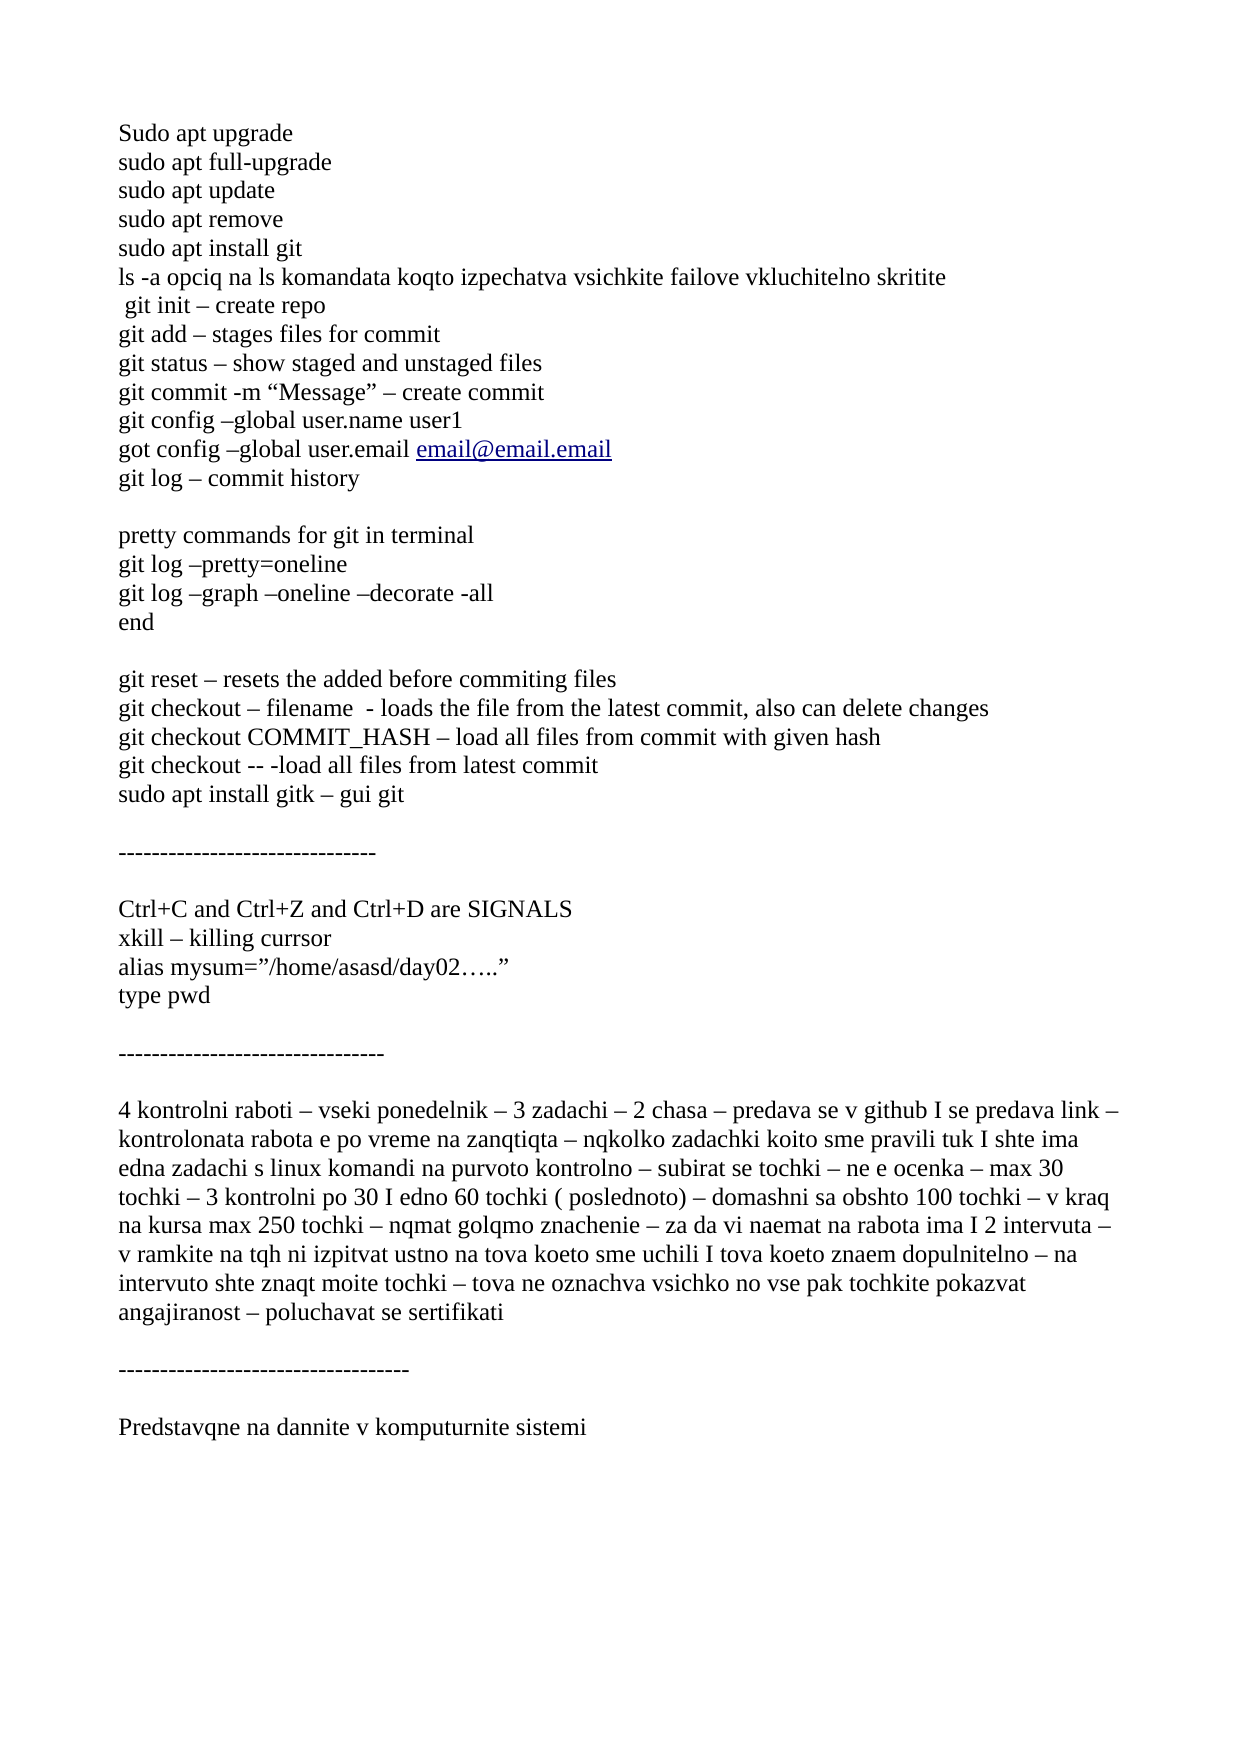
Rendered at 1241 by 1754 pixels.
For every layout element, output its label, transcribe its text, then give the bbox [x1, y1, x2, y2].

text alias mysum=”/home/asasd/day02…..” [118, 952, 1122, 981]
text end [118, 607, 1122, 636]
text sudo apt full-upgrade [118, 147, 1122, 176]
text git status – show staged and unstaged files [118, 348, 1122, 377]
text sudo apt install gitk – gui git [118, 779, 1122, 808]
text type pwd [118, 981, 1122, 1009]
text -------------------------------- [118, 1038, 1122, 1067]
text xkill – killing currsor [118, 923, 1122, 952]
text git init – create repo [118, 291, 1122, 319]
text Predstavqne na dannite v komputurnite sistemi [118, 1412, 1122, 1441]
text git log –pretty=oneline [118, 549, 1122, 578]
text git log –graph –oneline –decorate -all [118, 578, 1122, 607]
text git reset – resets the added before commiting files [118, 664, 1122, 693]
text ls -a opciq na ls komandata koqto izpechatva vsichkite failove vkluchitelno skritite [118, 262, 1122, 291]
text sudo apt remove [118, 204, 1122, 233]
text got config –global user.email email@email.email [118, 434, 1122, 463]
text ----------------------------------- [118, 1354, 1122, 1383]
text pretty commands for git in terminal [118, 521, 1122, 549]
text git add – stages files for commit [118, 319, 1122, 348]
text git checkout COMMIT_HASH – load all files from commit with given hash [118, 722, 1122, 751]
text ------------------------------- [118, 837, 1122, 866]
text Ctrl+C and Ctrl+Z and Ctrl+D are SIGNALS [118, 894, 1122, 923]
text git config –global user.name user1 [118, 406, 1122, 434]
text Sudo apt upgrade [118, 118, 1122, 147]
text git checkout – filename - loads the file from the latest commit, also can delete changes [118, 693, 1122, 722]
text 4 kontrolni raboti – vseki ponedelnik – 3 zadachi – 2 chasa – predava se v github I se predava link – kontrolonata rabota e po vreme na zanqtiqta – nqkolko zadachki koito sme pravili tuk I shte ima edna zadachi s linux komandi na purvoto kontrolno – subirat se tochki – ne e ocenka – max 30 tochki – 3 kontrolni po 30 I edno 60 tochki ( poslednoto) – domashni sa obshto 100 tochki – v kraq na kursa max 250 tochki – nqmat golqmo znachenie – za da vi naemat na rabota ima I 2 intervuta – v ramkite na tqh ni izpitvat ustno na tova koeto sme uchili I tova koeto znaem dopulnitelno – na intervuto shte znaqt moite tochki – tova ne oznachva vsichko no vse pak tochkite pokazvat angajiranost – poluchavat se sertifikati [118, 1096, 1122, 1326]
text git log – commit history [118, 463, 1122, 492]
text sudo apt install git [118, 233, 1122, 262]
text git checkout -- -load all files from latest commit [118, 751, 1122, 779]
text sudo apt update [118, 176, 1122, 204]
text git commit -m “Message” – create commit [118, 377, 1122, 406]
